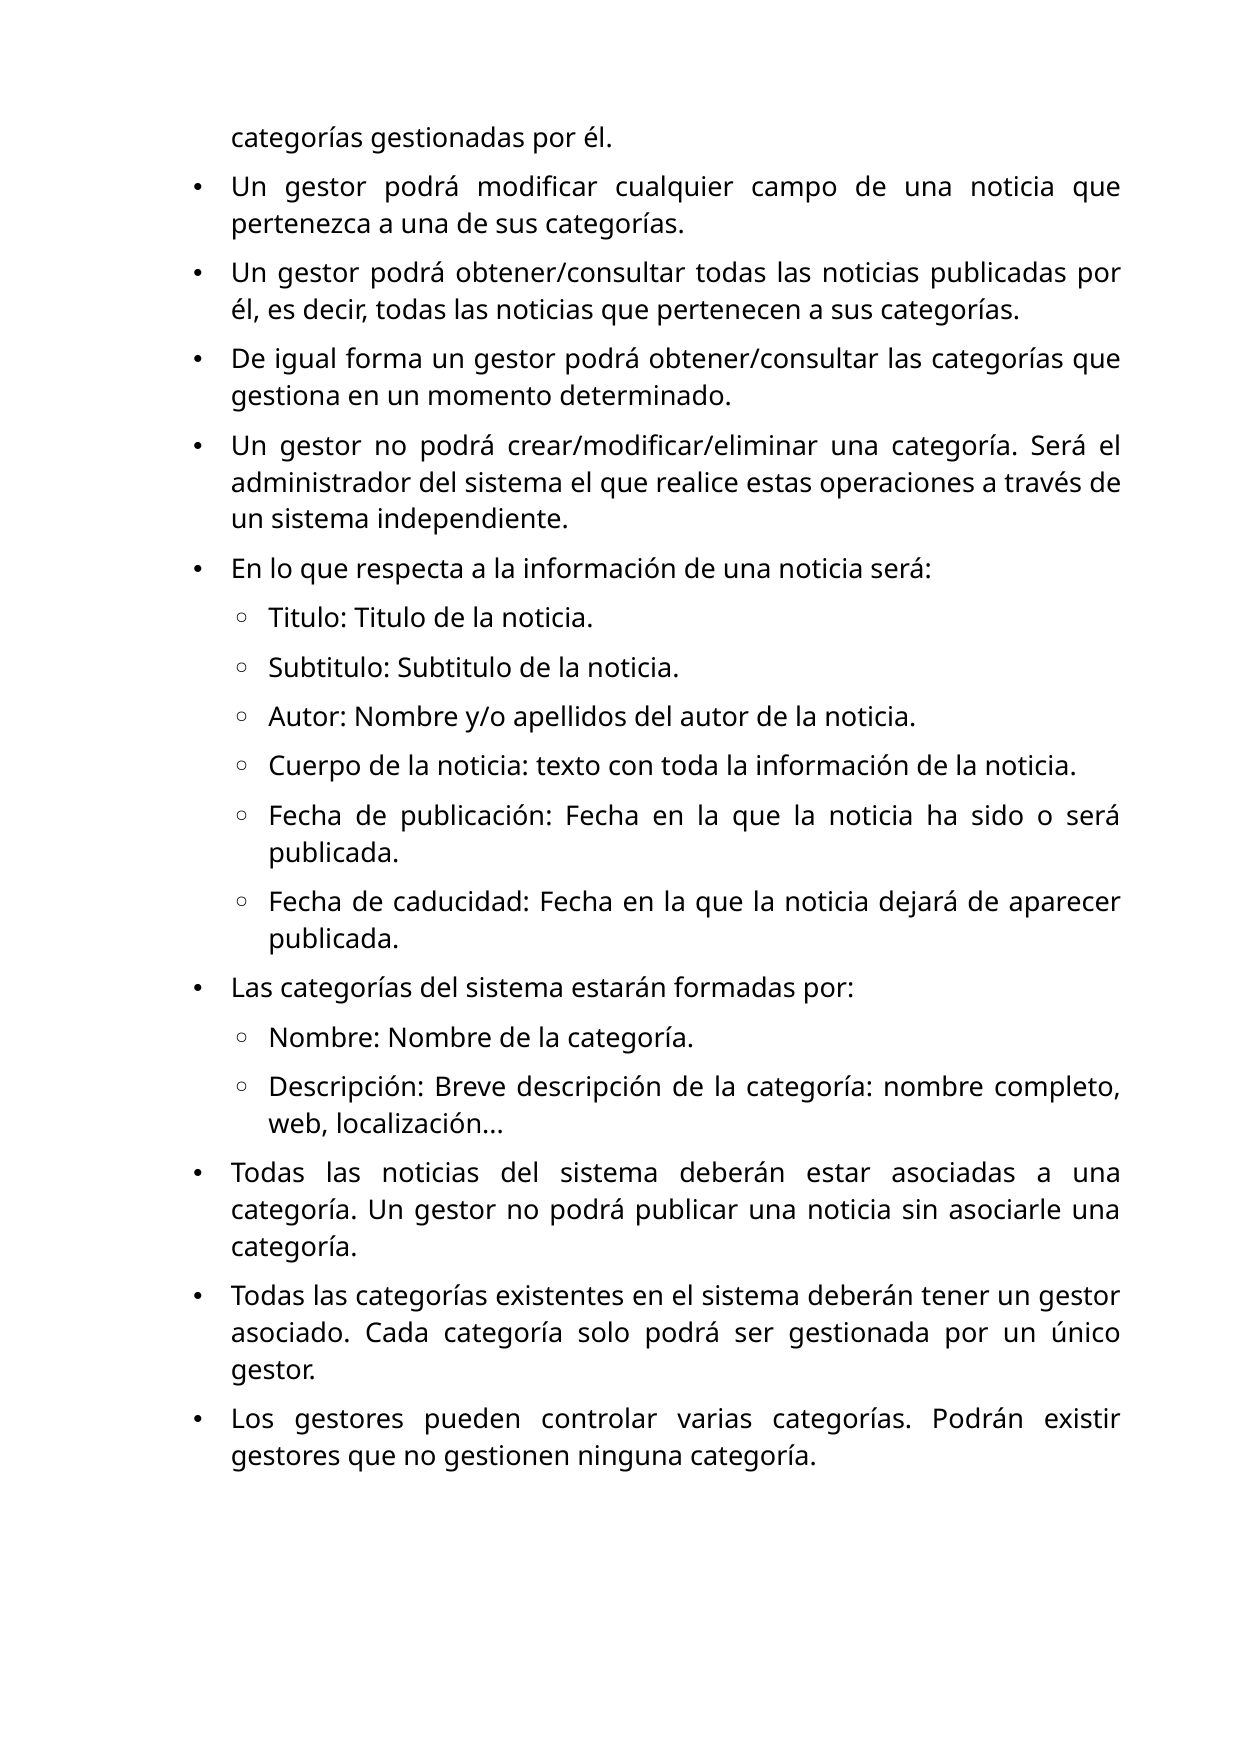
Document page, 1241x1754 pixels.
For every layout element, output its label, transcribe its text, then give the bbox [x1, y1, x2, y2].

list Fecha de caducidad: Fecha en la que la noticia dejará de aparecer publicada. [231, 882, 1122, 956]
list Un gestor podrá modificar cualquier campo de una noticia que pertenezca a una de sus categorías. [193, 167, 1122, 241]
list Subtitulo: Subtitulo de la noticia. [231, 648, 1122, 685]
list Los gestores pueden controlar varias categorías. Podrán existir gestores que no gestionen ninguna categoría. [193, 1400, 1122, 1474]
list En lo que respecta a la información de una noticia será: [193, 549, 1122, 586]
list Cuerpo de la noticia: texto con toda la información de la noticia. [231, 747, 1122, 784]
list Un gestor no podrá crear/modificar/eliminar una categoría. Será el administrador del sistema el que realice estas operaciones a través de un sistema independiente. [193, 426, 1122, 537]
list Descripción: Breve descripción de la categoría: nombre completo, web, localización... [231, 1067, 1122, 1141]
list Todas las categorías existentes en el sistema deberán tener un gestor asociado. Cada categoría solo podrá ser gestionada por un único gestor. [193, 1277, 1122, 1387]
list Fecha de publicación: Fecha en la que la noticia ha sido o será publicada. [231, 796, 1122, 870]
list categorías gestionadas por él. [193, 118, 1122, 155]
list Un gestor podrá obtener/consultar todas las noticias publicadas por él, es decir, todas las noticias que pertenecen a sus categorías. [193, 254, 1122, 327]
list De igual forma un gestor podrá obtener/consultar las categorías que gestiona en un momento determinado. [193, 340, 1122, 414]
list Todas las noticias del sistema deberán estar asociadas a una categoría. Un gestor no podrá publicar una noticia sin asociarle una categoría. [193, 1154, 1122, 1264]
list Autor: Nombre y/o apellidos del autor de la noticia. [231, 697, 1122, 734]
list Titulo: Titulo de la noticia. [231, 599, 1122, 636]
list Nombre: Nombre de la categoría. [231, 1018, 1122, 1055]
list Las categorías del sistema estarán formadas por: [193, 969, 1122, 1006]
